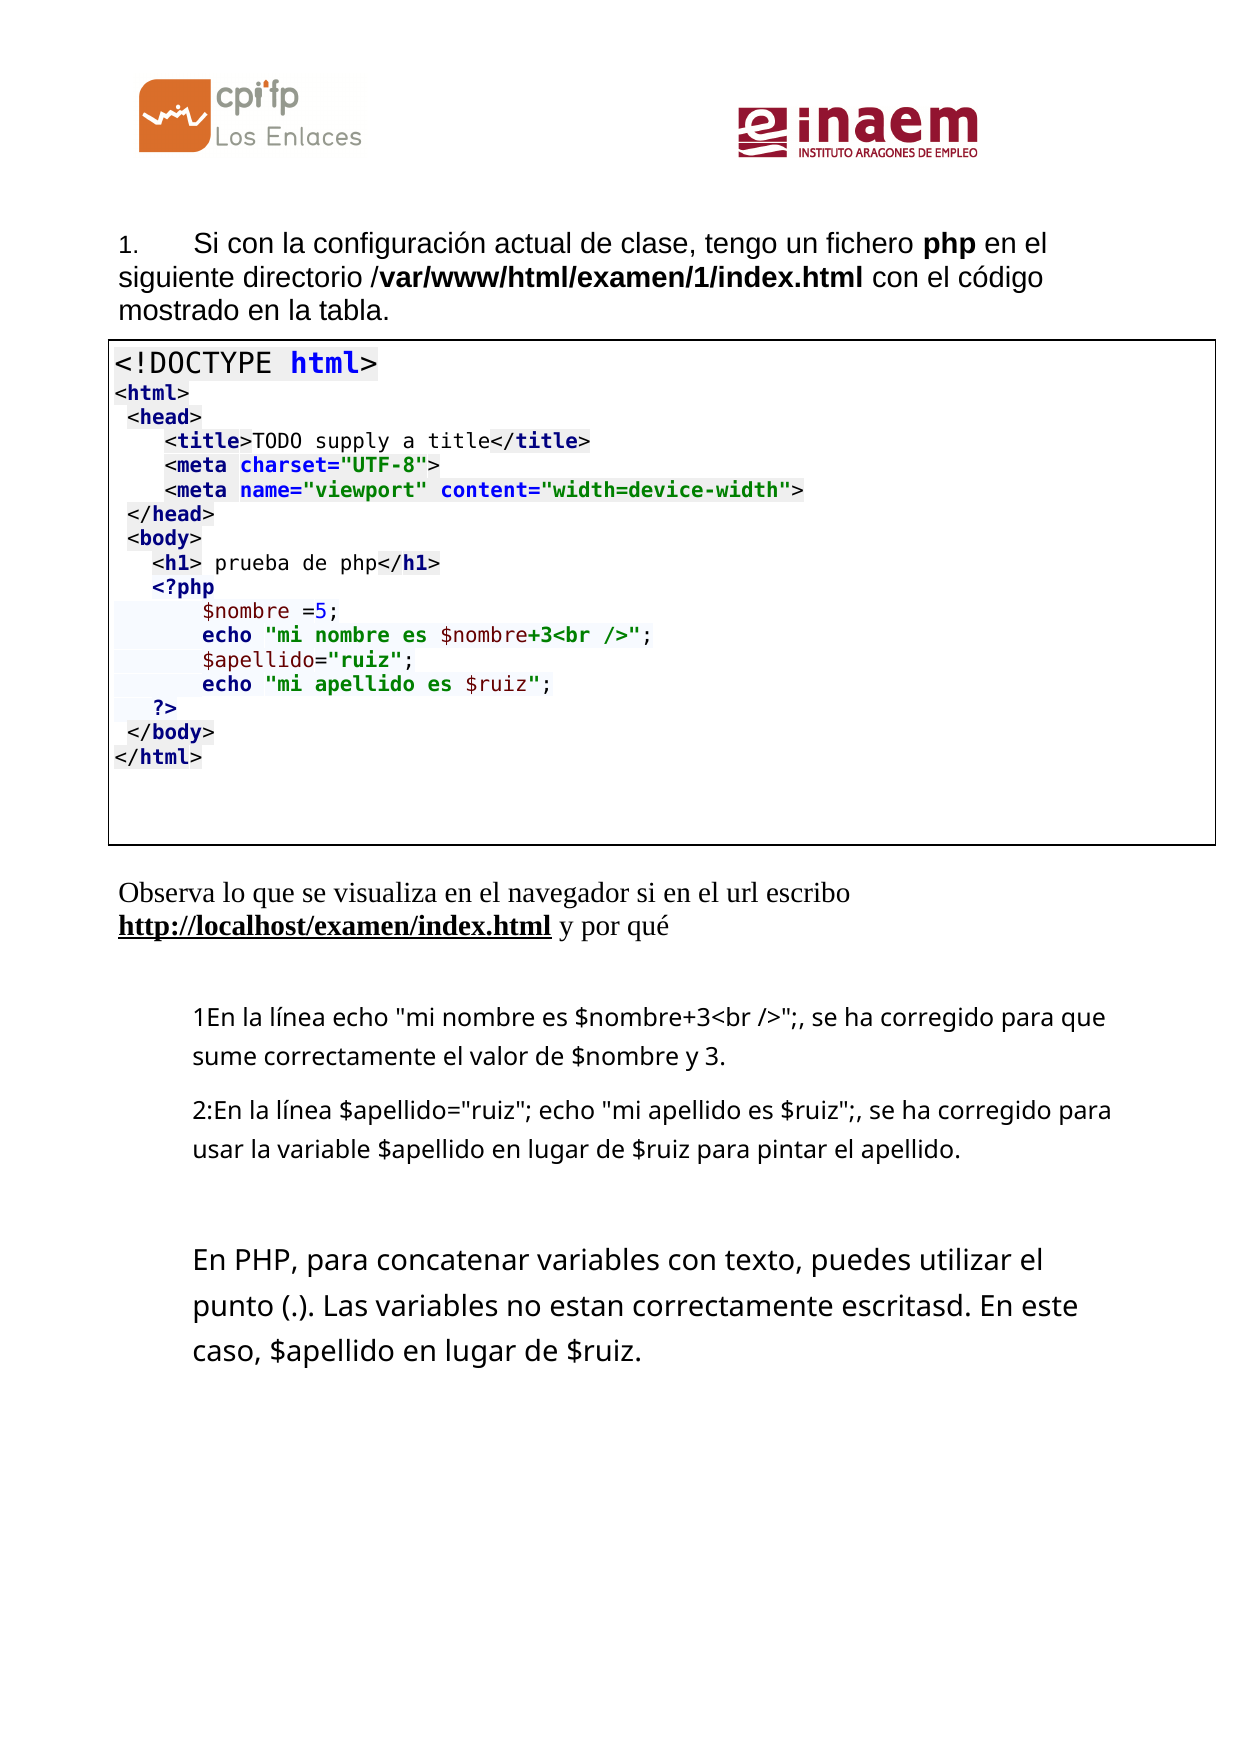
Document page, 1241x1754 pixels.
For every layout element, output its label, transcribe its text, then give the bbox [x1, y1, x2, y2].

text Observa lo que se visualiza en el navegador si en el url escribo http://localhost/examen/index.html y por qué [118, 875, 1122, 942]
picture [737, 106, 978, 158]
list 1En la línea echo "mi nombre es $nombre+3<br />";, se ha corregido para que sume correctamente el valor de $nombre y 3. [162, 1000, 1122, 1073]
table_header <!DOCTYPE html> <html> <head> <title>TODO supply a title</title> <meta charset="UTF-8"> <meta name="viewport" content="width=device-width"> </head> <body> <h1> prueba de php</h1> <?php $nombre =5; echo "mi nombre es $nombre+3<br />"; $apellido="ruiz"; echo "mi apellido es $ruiz"; ?> </body> </html> [109, 341, 1215, 844]
picture [132, 73, 368, 158]
list En PHP, para concatenar variables con texto, puedes utilizar el punto (.). Las variables no estan correctamente escritasd. En este caso, $apellido en lugar de $ruiz. [162, 1239, 1122, 1370]
subtitle Si con la configuración actual de clase, tengo un fichero php en el siguiente directorio /var/www/html/examen/1/index.html con el código mostrado en la tabla. [118, 226, 1122, 327]
list 2:En la línea $apellido="ruiz"; echo "mi apellido es $ruiz";, se ha corregido para usar la variable $apellido en lugar de $ruiz para pintar el apellido. [162, 1093, 1122, 1166]
